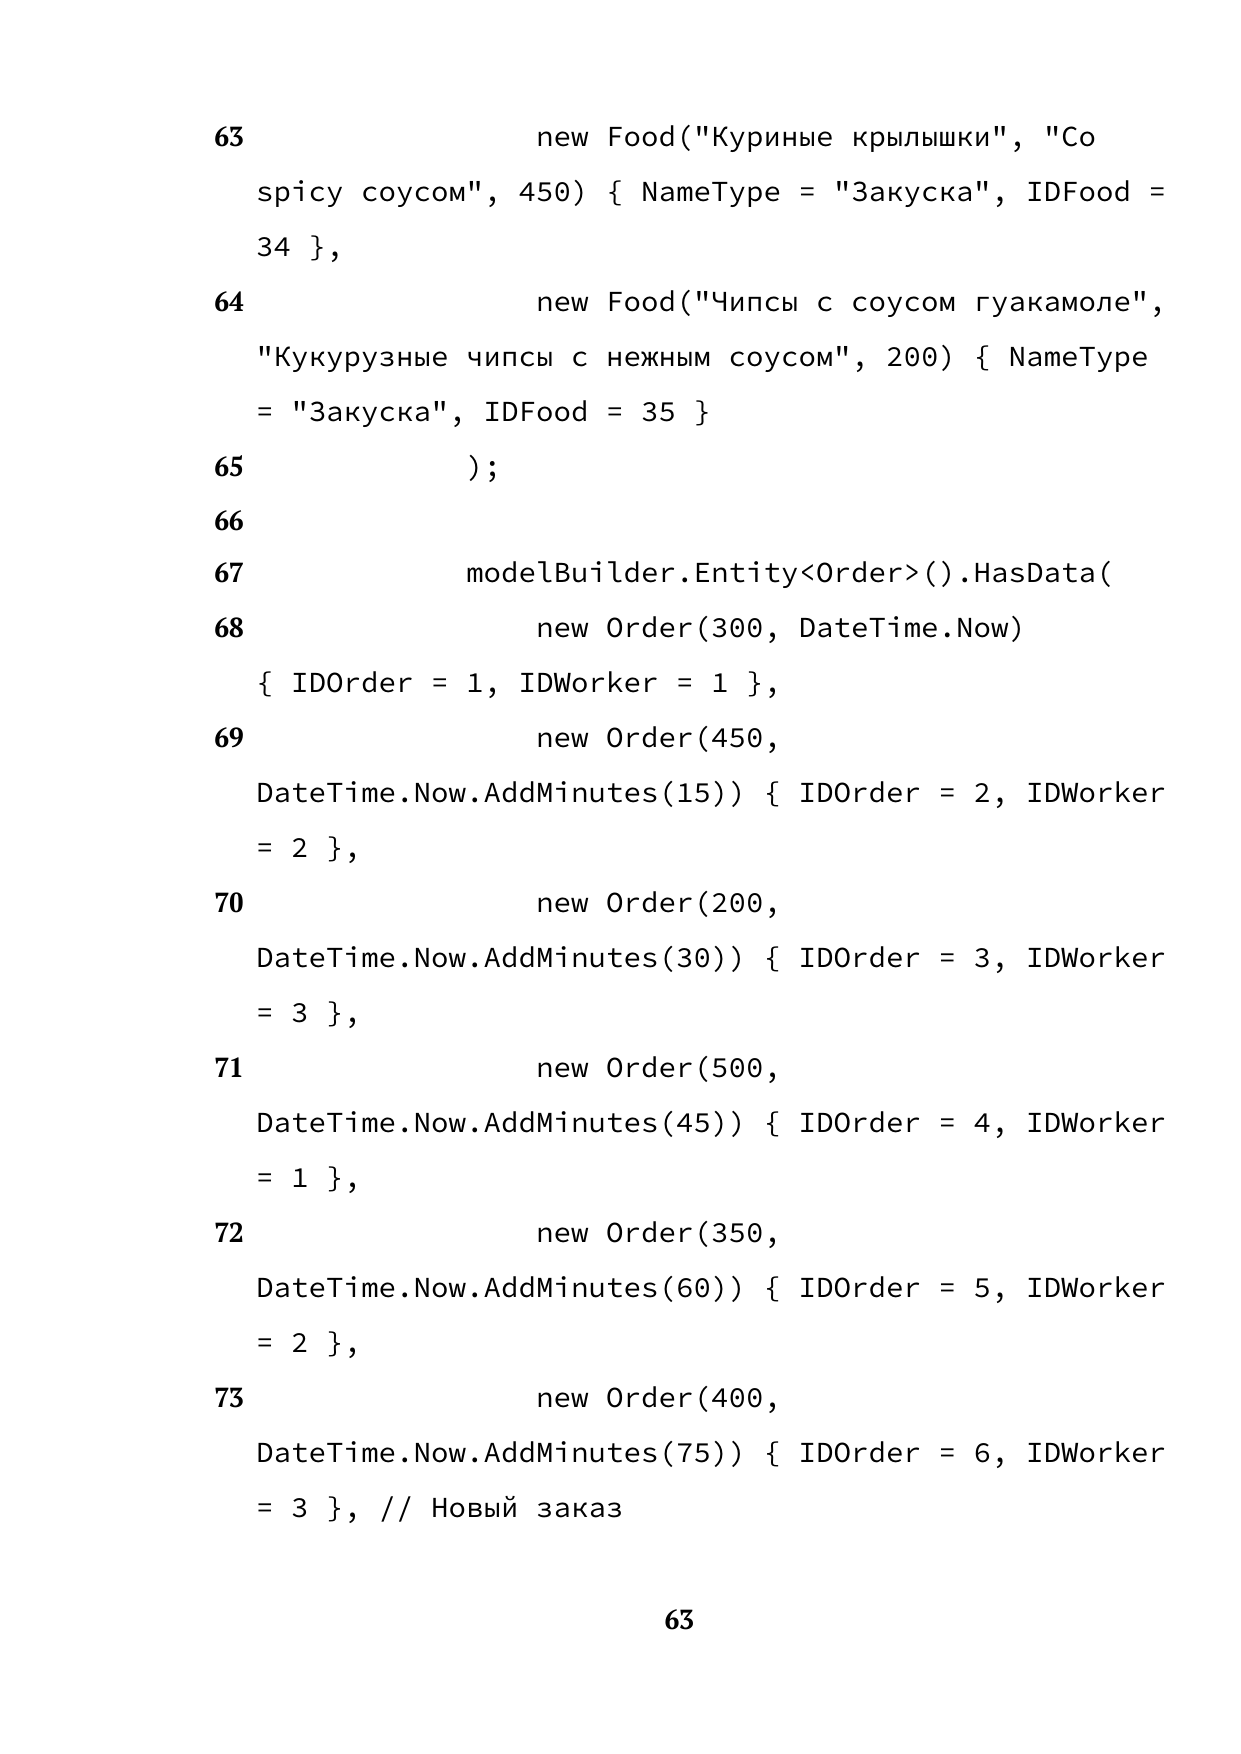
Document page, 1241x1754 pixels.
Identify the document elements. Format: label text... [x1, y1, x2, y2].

list ); [214, 448, 1181, 485]
list new Order(400, DateTime.Now.AddMinutes(75)) { IDOrder = 6, IDWorker = 3 }, // Новый заказ [214, 1378, 1181, 1525]
list new Order(300, DateTime.Now) { IDOrder = 1, IDWorker = 1 }, [214, 608, 1181, 700]
list new Food("Куриные крылышки", "Со spicy соусом", 450) { NameType = "Закуска", IDFood = 34 }, [214, 118, 1181, 265]
list new Order(200, DateTime.Now.AddMinutes(30)) { IDOrder = 3, IDWorker = 3 }, [214, 883, 1181, 1030]
list new Order(350, DateTime.Now.AddMinutes(60)) { IDOrder = 5, IDWorker = 2 }, [214, 1213, 1181, 1360]
list new Food("Чипсы с соусом гуакамоле", "Кукурузные чипсы с нежным соусом", 200) { NameType = "Закуска", IDFood = 35 } [214, 283, 1181, 430]
list modelBuilder.Entity<Order>().HasData( [214, 553, 1181, 590]
list new Order(500, DateTime.Now.AddMinutes(45)) { IDOrder = 4, IDWorker = 1 }, [214, 1048, 1181, 1195]
list new Order(450, DateTime.Now.AddMinutes(15)) { IDOrder = 2, IDWorker = 2 }, [214, 718, 1181, 865]
